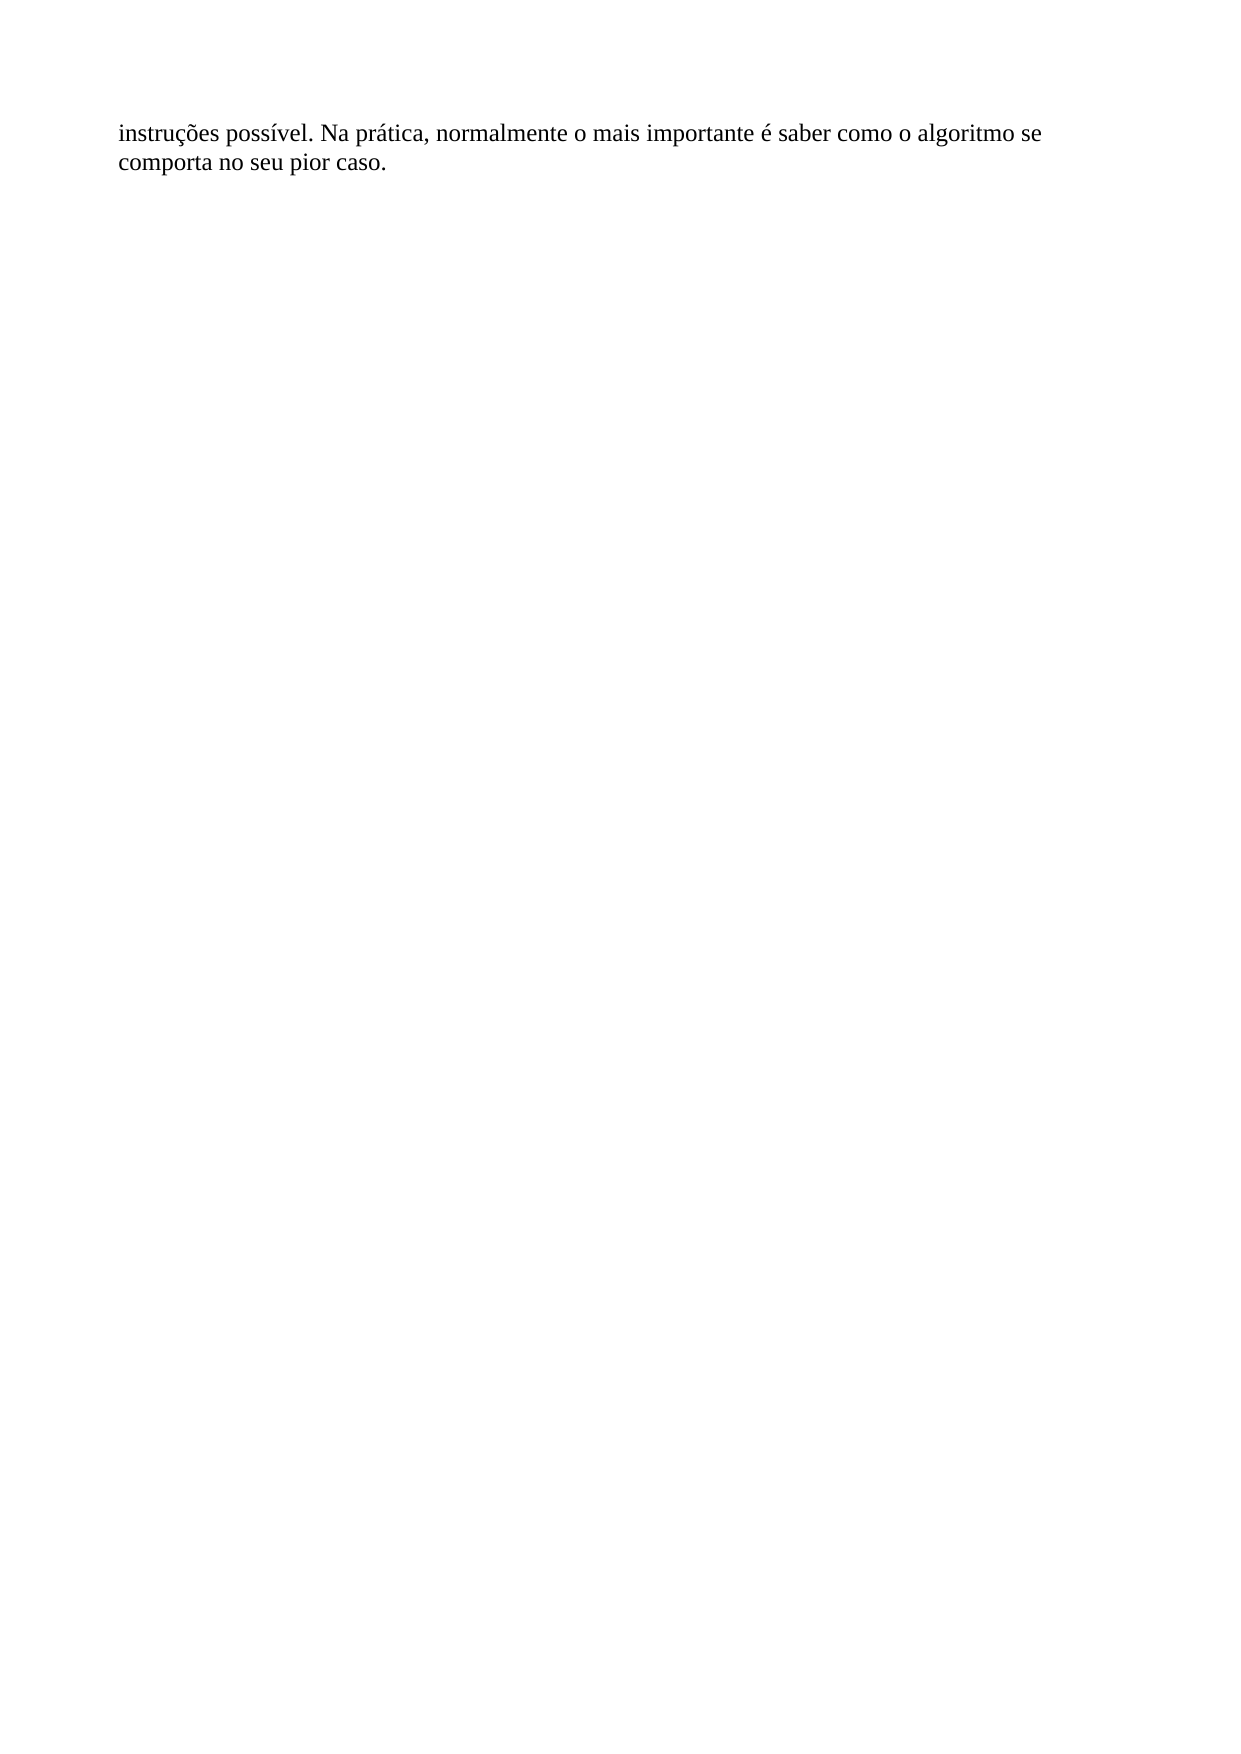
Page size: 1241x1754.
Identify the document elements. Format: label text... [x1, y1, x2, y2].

text instruções possível. Na prática, normalmente o mais importante é saber como o algoritmo se comporta no seu pior caso. [118, 118, 1122, 176]
